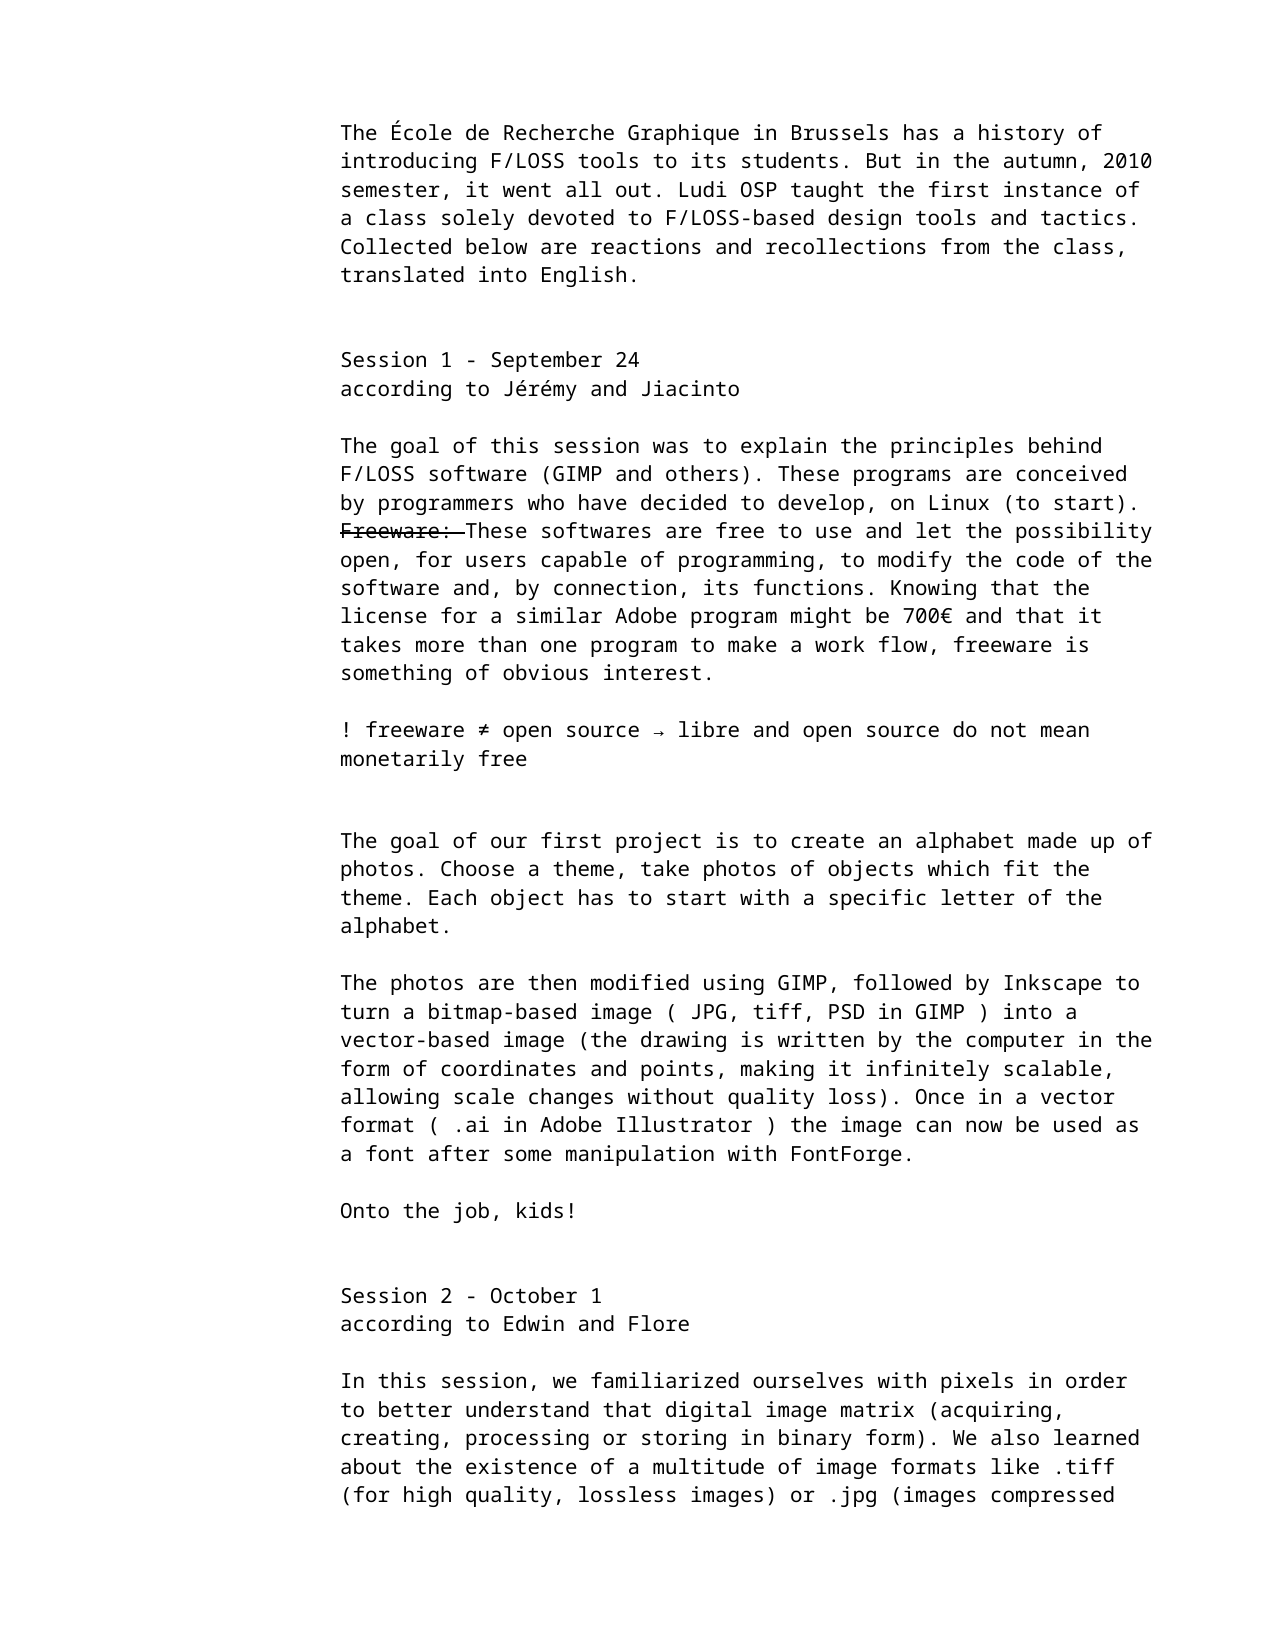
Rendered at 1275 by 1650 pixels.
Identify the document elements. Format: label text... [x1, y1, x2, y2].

text The goal of our first project is to create an alphabet made up of photos. Choose a theme, take photos of objects which fit the theme. Each object has to start with a specific letter of the alphabet. [340, 826, 1157, 940]
text Onto the job, kids! [340, 1196, 1157, 1224]
text Session 2 - October 1 [340, 1281, 1157, 1309]
text The École de Recherche Graphique in Brussels has a history of introducing F/LOSS tools to its students. But in the autumn, 2010 semester, it went all out. Ludi OSP taught the first instance of a class solely devoted to F/LOSS-based design tools and tactics. Collected below are reactions and recollections from the class, translated into English. [340, 118, 1157, 289]
text according to Jérémy and Jiacinto [340, 374, 1157, 402]
text ! freeware ≠ open source → libre and open source do not mean monetarily free [340, 715, 1157, 772]
text Session 1 - September 24 [340, 346, 1157, 374]
text according to Edwin and Flore [340, 1309, 1157, 1338]
text The photos are then modified using GIMP, followed by Inkscape to turn a bitmap-based image ( JPG, tiff, PSD in GIMP ) into a vector-based image (the drawing is written by the computer in the form of coordinates and points, making it infinitely scalable, allowing scale changes without quality loss). Once in a vector format ( .ai in Adobe Illustrator ) the image can now be used as a font after some manipulation with FontForge. [340, 968, 1157, 1167]
text The goal of this session was to explain the principles behind F/LOSS software (GIMP and others). These programs are conceived by programmers who have decided to develop, on Linux (to start). Freeware: These softwares are free to use and let the possibility open, for users capable of programming, to modify the code of the software and, by connection, its functions. Knowing that the license for a similar Adobe program might be 700€ and that it takes more than one program to make a work flow, freeware is something of obvious interest. [340, 431, 1157, 687]
text In this session, we familiarized ourselves with pixels in order to better understand that digital image matrix (acquiring, creating, processing or storing in binary form). We also learned about the existence of a multitude of image formats like .tiff (for high quality, lossless images) or .jpg (images compressed [340, 1366, 1157, 1509]
